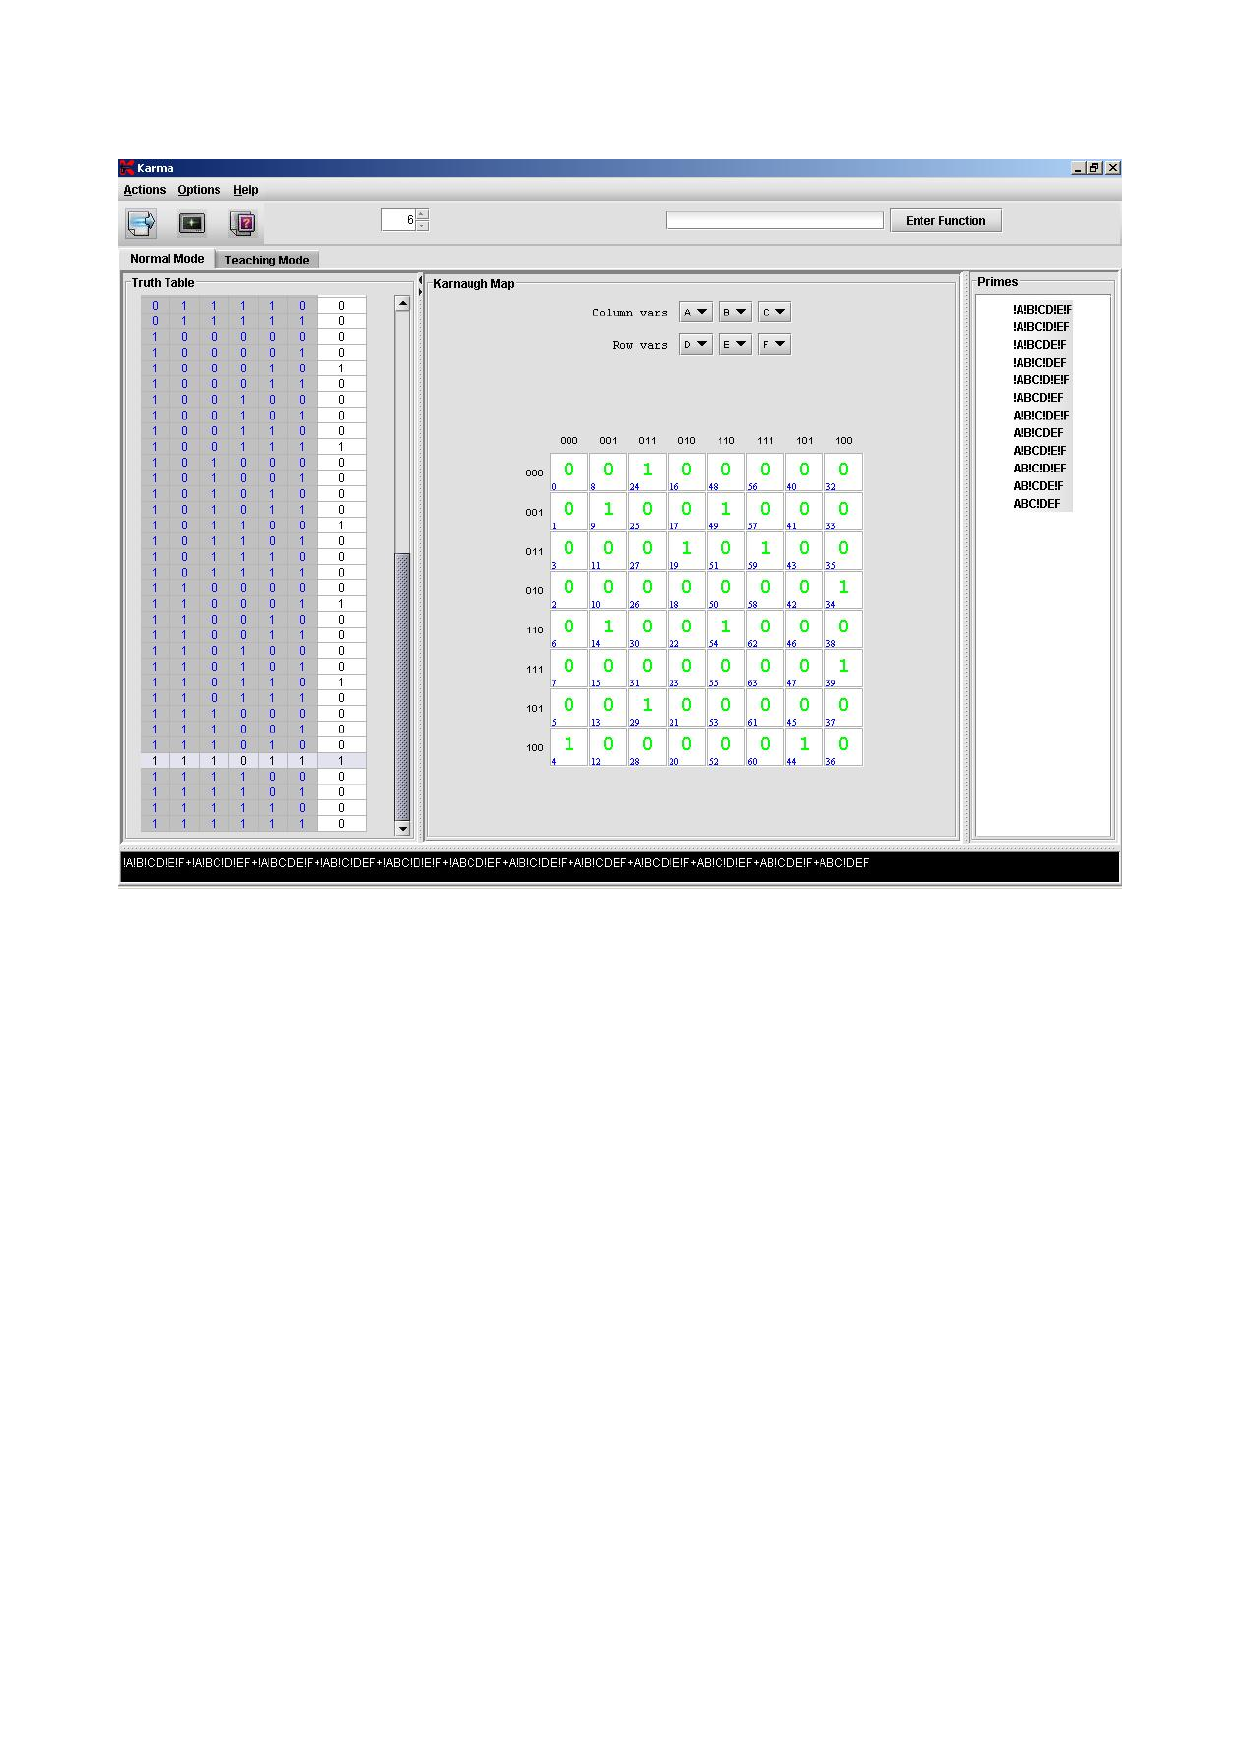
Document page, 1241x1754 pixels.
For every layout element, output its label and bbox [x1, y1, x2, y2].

picture [118, 159, 1122, 889]
